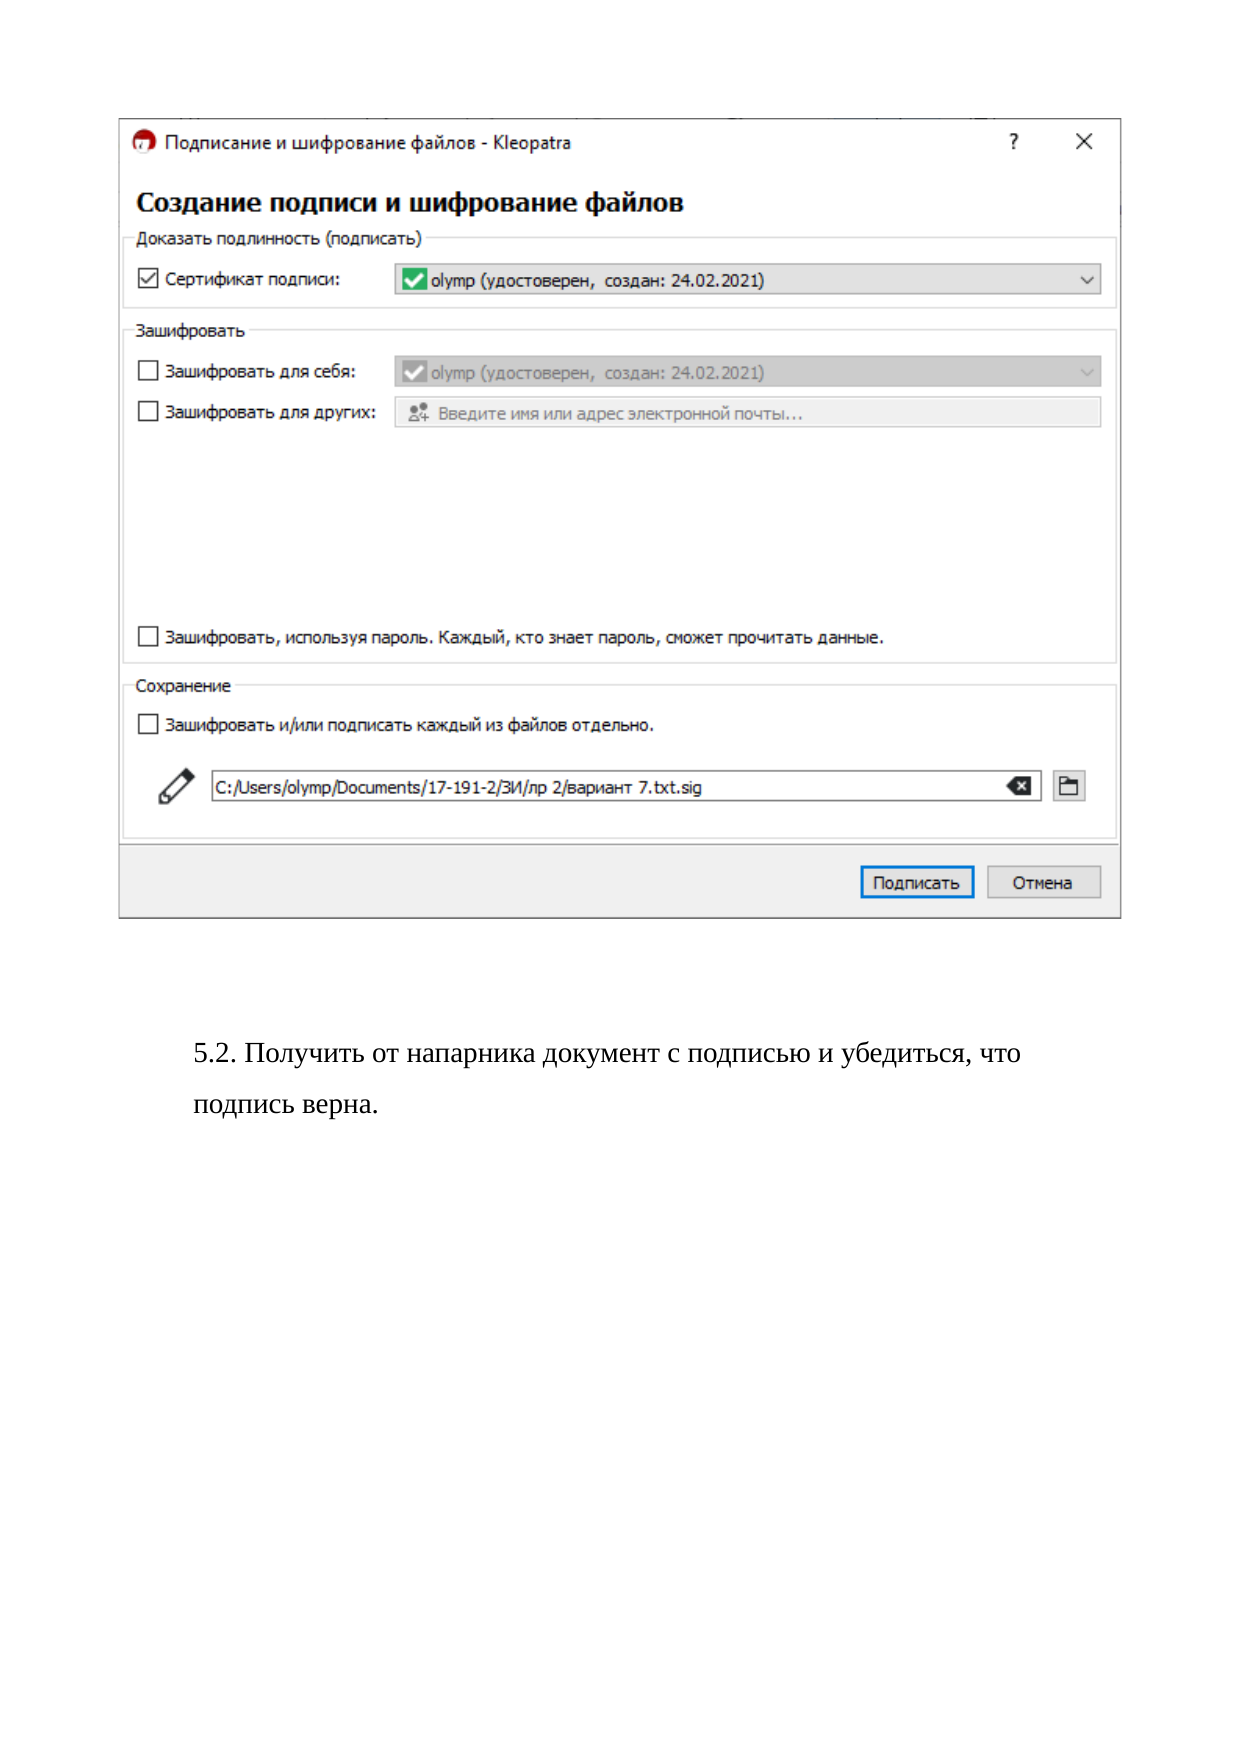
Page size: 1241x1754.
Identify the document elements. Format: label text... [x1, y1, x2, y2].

picture [118, 118, 1122, 919]
list 5.2. Получить от напарника документ с подписью и убедиться, что подпись верна. [156, 1036, 1122, 1119]
